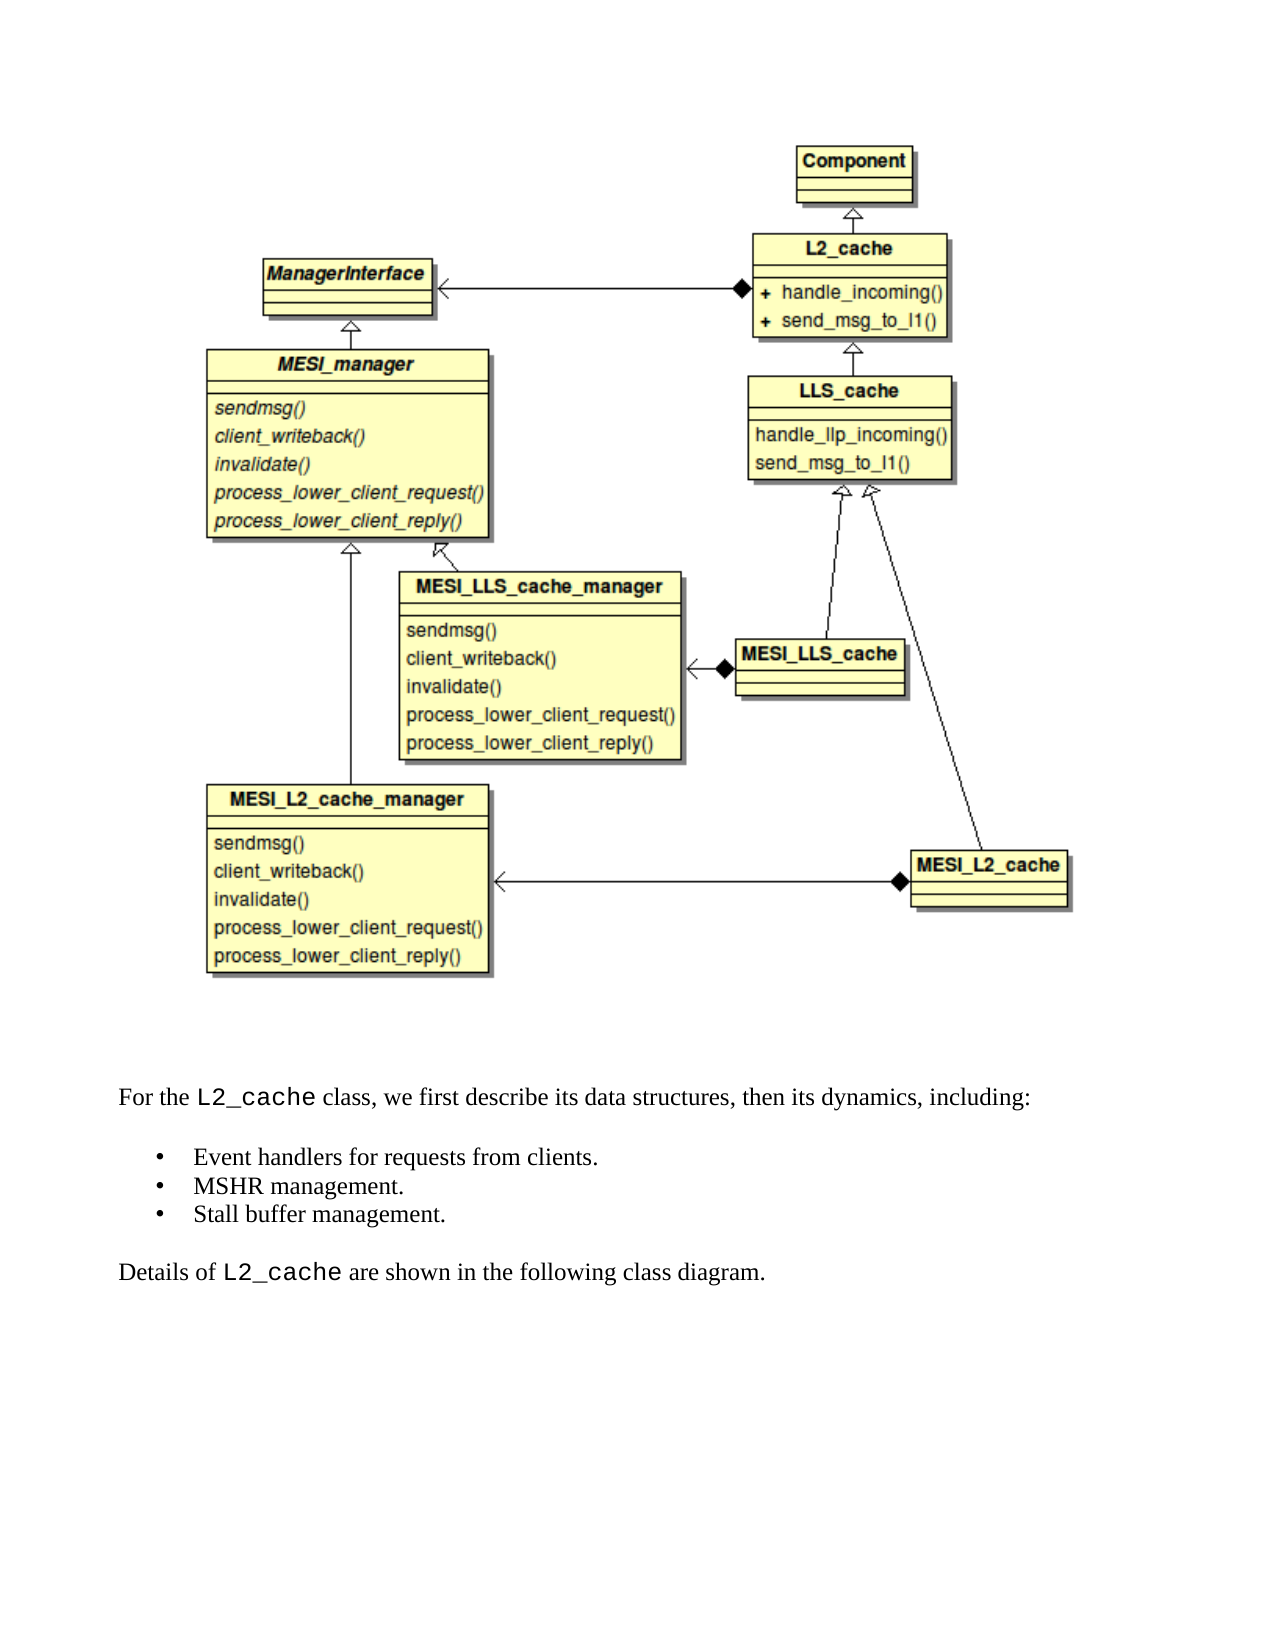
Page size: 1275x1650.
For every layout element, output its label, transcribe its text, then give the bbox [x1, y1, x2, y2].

list Event handlers for requests from clients. [156, 1142, 1157, 1171]
text Details of L2_cache are shown in the following class diagram. [118, 1257, 1157, 1288]
text For the L2_cache class, we first describe its data structures, then its dynamics, including: [118, 1082, 1157, 1113]
picture [183, 141, 1092, 997]
list Stall buffer management. [156, 1199, 1157, 1228]
list MSHR management. [156, 1171, 1157, 1199]
